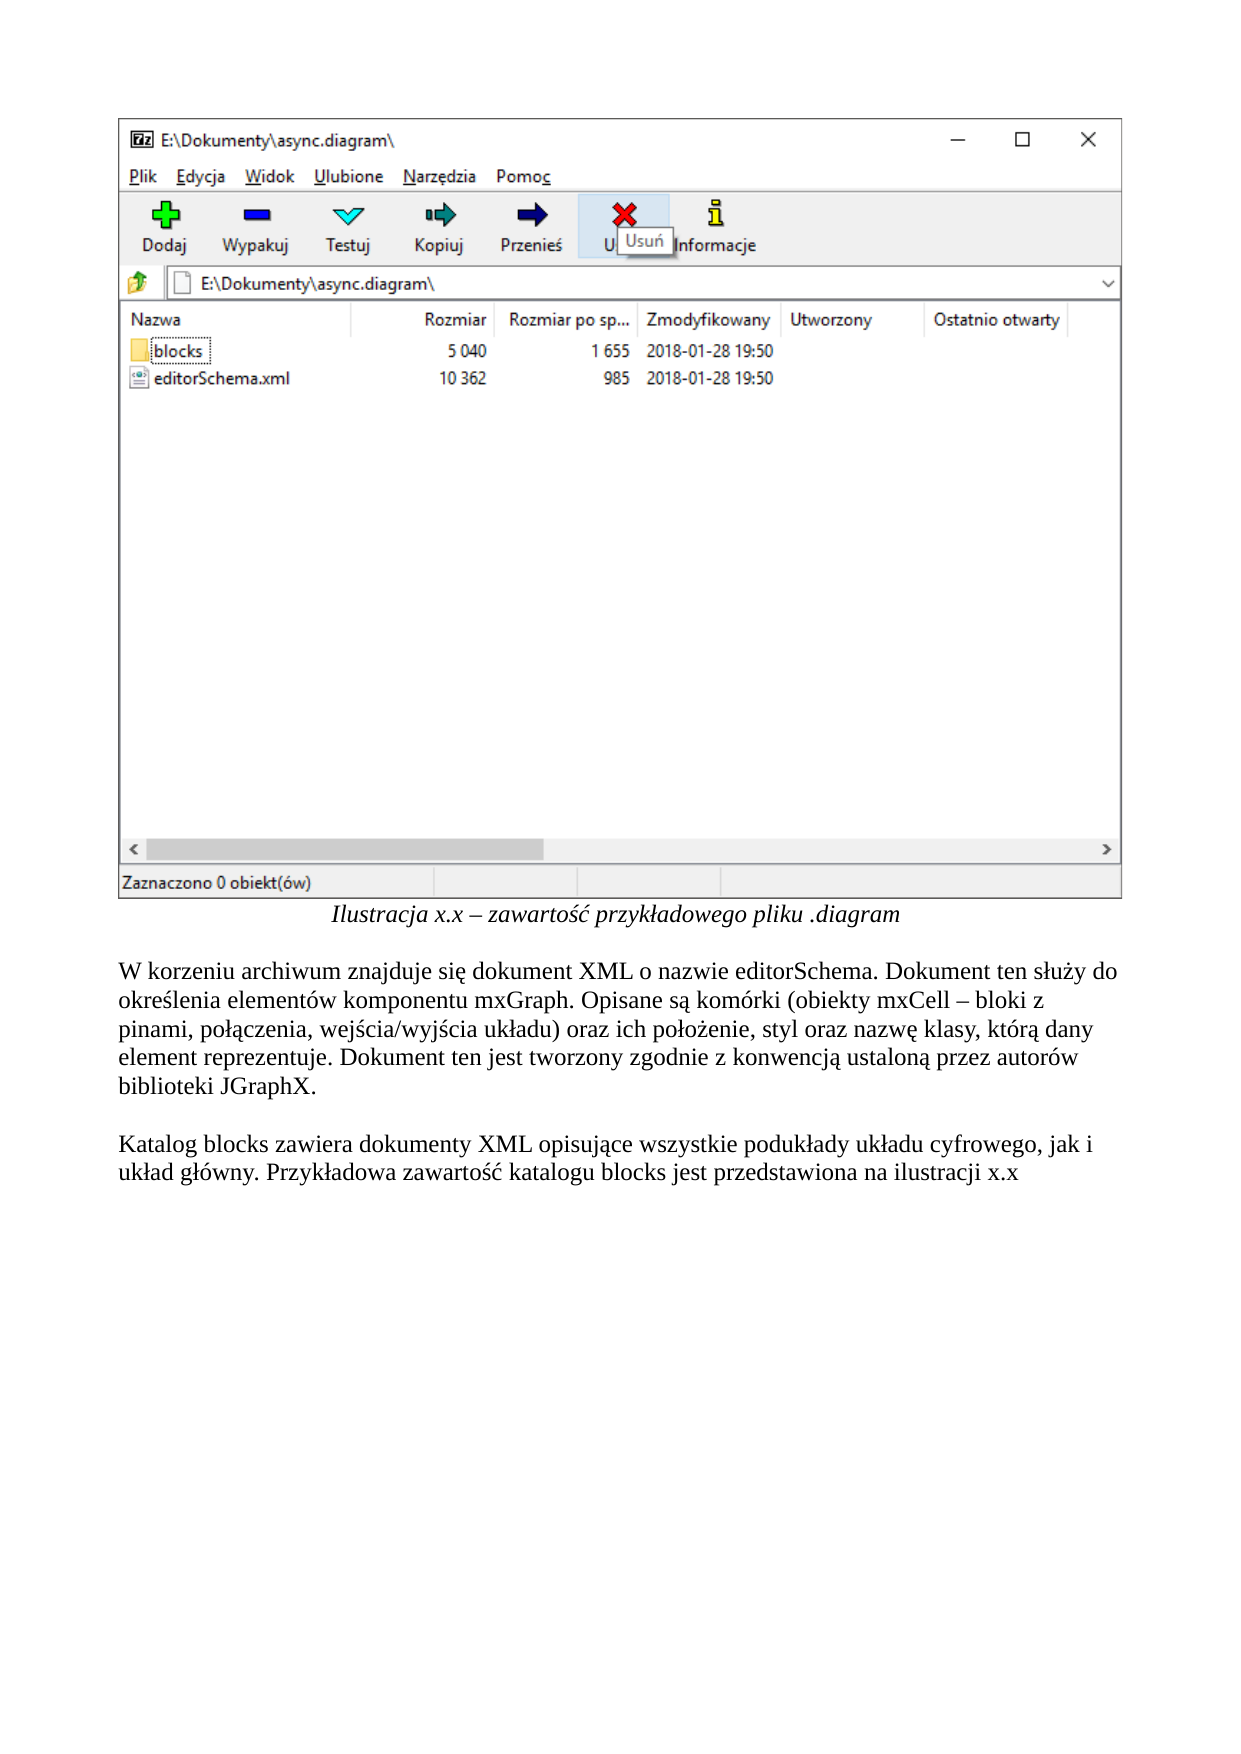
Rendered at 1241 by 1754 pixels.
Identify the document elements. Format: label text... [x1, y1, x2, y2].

text Katalog blocks zawiera dokumenty XML opisujące wszystkie podukłady układu cyfrowego, jak i układ główny. Przykładowa zawartość katalogu blocks jest przedstawiona na ilustracji x.x [118, 1129, 1122, 1186]
text Ilustracja x.x – zawartość przykładowego pliku .diagram [118, 899, 1122, 927]
picture [118, 118, 1123, 899]
text W korzeniu archiwum znajduje się dokument XML o nazwie editorSchema. Dokument ten służy do określenia elementów komponentu mxGraph. Opisane są komórki (obiekty mxCell – bloki z pinami, połączenia, wejścia/wyjścia układu) oraz ich położenie, styl oraz nazwę klasy, którą dany element reprezentuje. Dokument ten jest tworzony zgodnie z konwencją ustaloną przez autorów biblioteki JGraphX. [118, 956, 1122, 1100]
